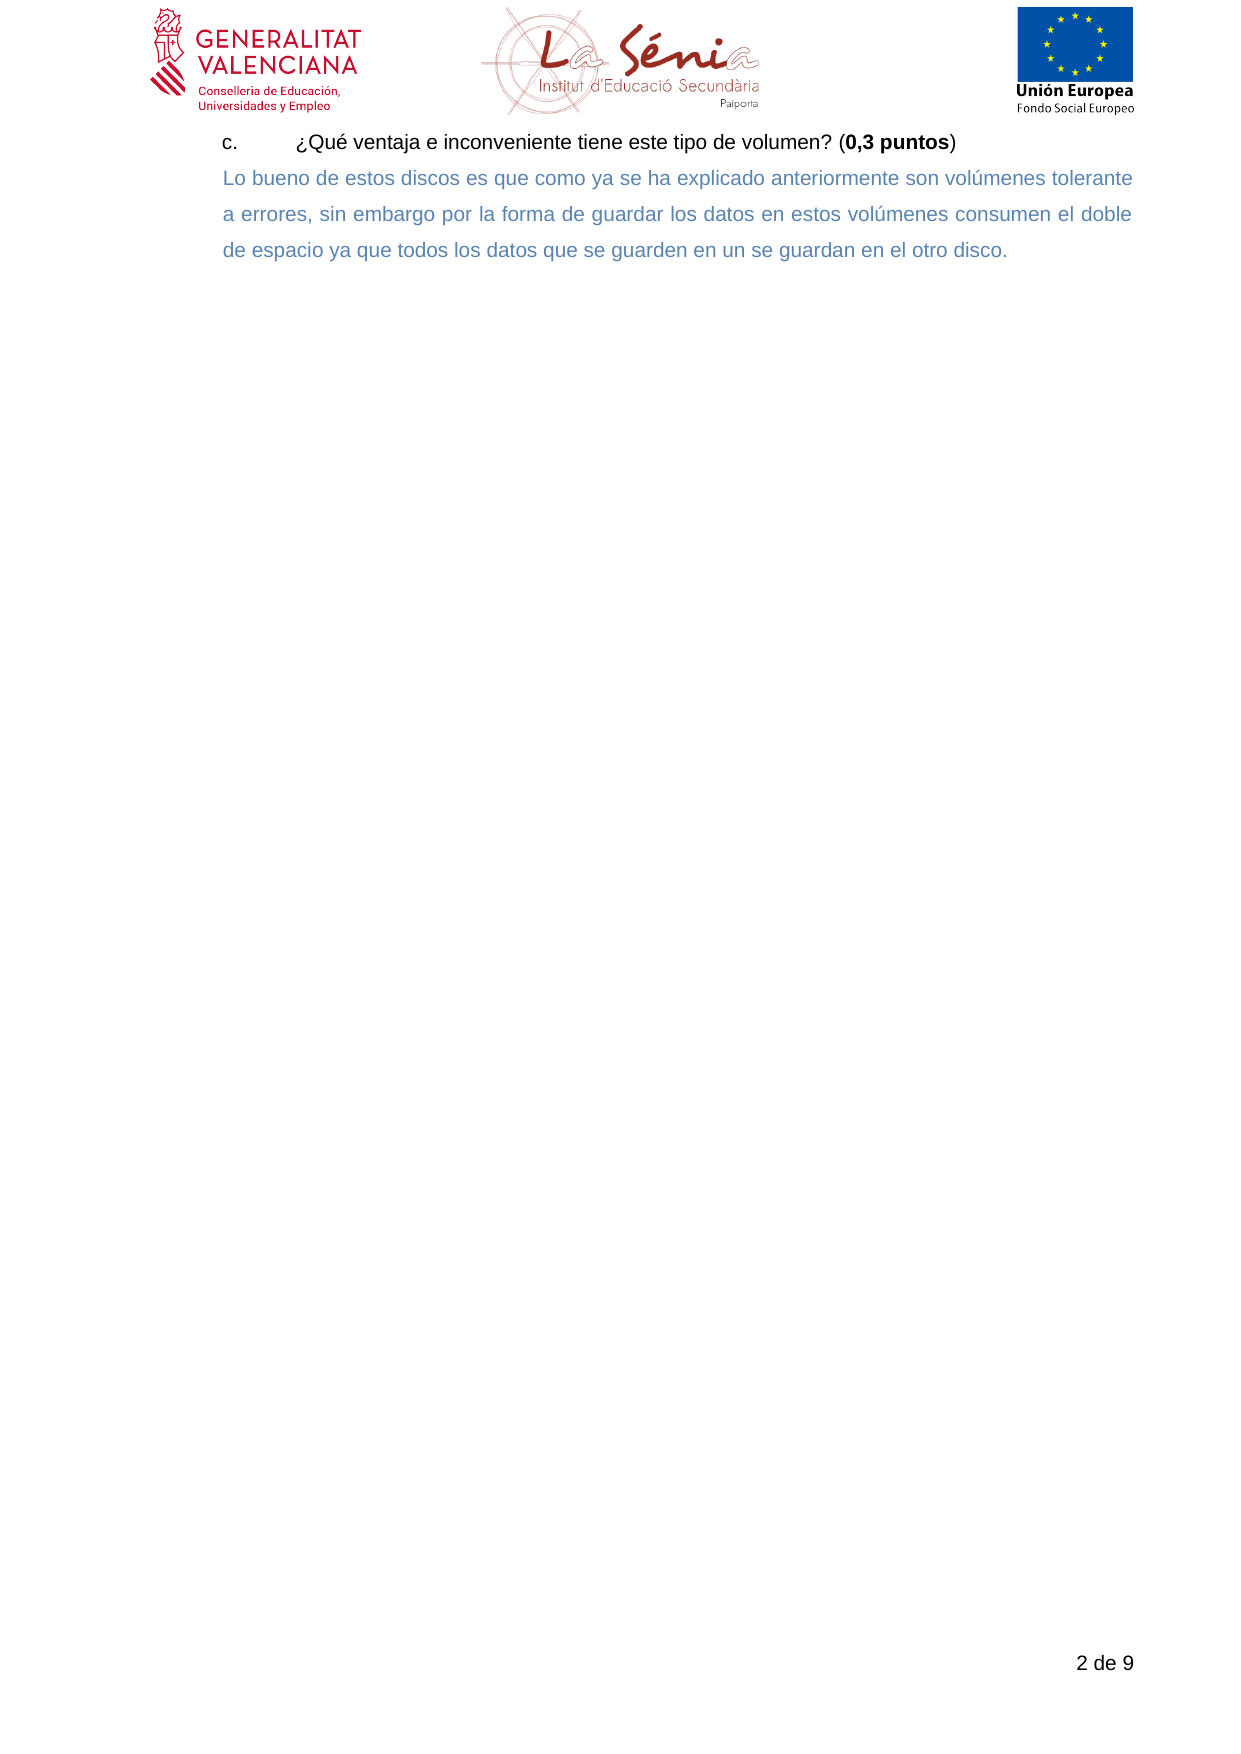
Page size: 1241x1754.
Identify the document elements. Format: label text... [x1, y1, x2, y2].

list ¿Qué ventaja e inconveniente tiene este tipo de volumen? (0,3 puntos) [222, 130, 1134, 154]
text Lo bueno de estos discos es que como ya se ha explicado anteriormente son volúmenes tolerante a errores, sin embargo por la forma de guardar los datos en estos volúmenes consumen el doble de espacio ya que todos los datos que se guarden en un se guardan en el otro disco. [223, 166, 1134, 262]
picture [147, 6, 366, 115]
picture [481, 7, 759, 115]
picture [1016, 7, 1134, 115]
